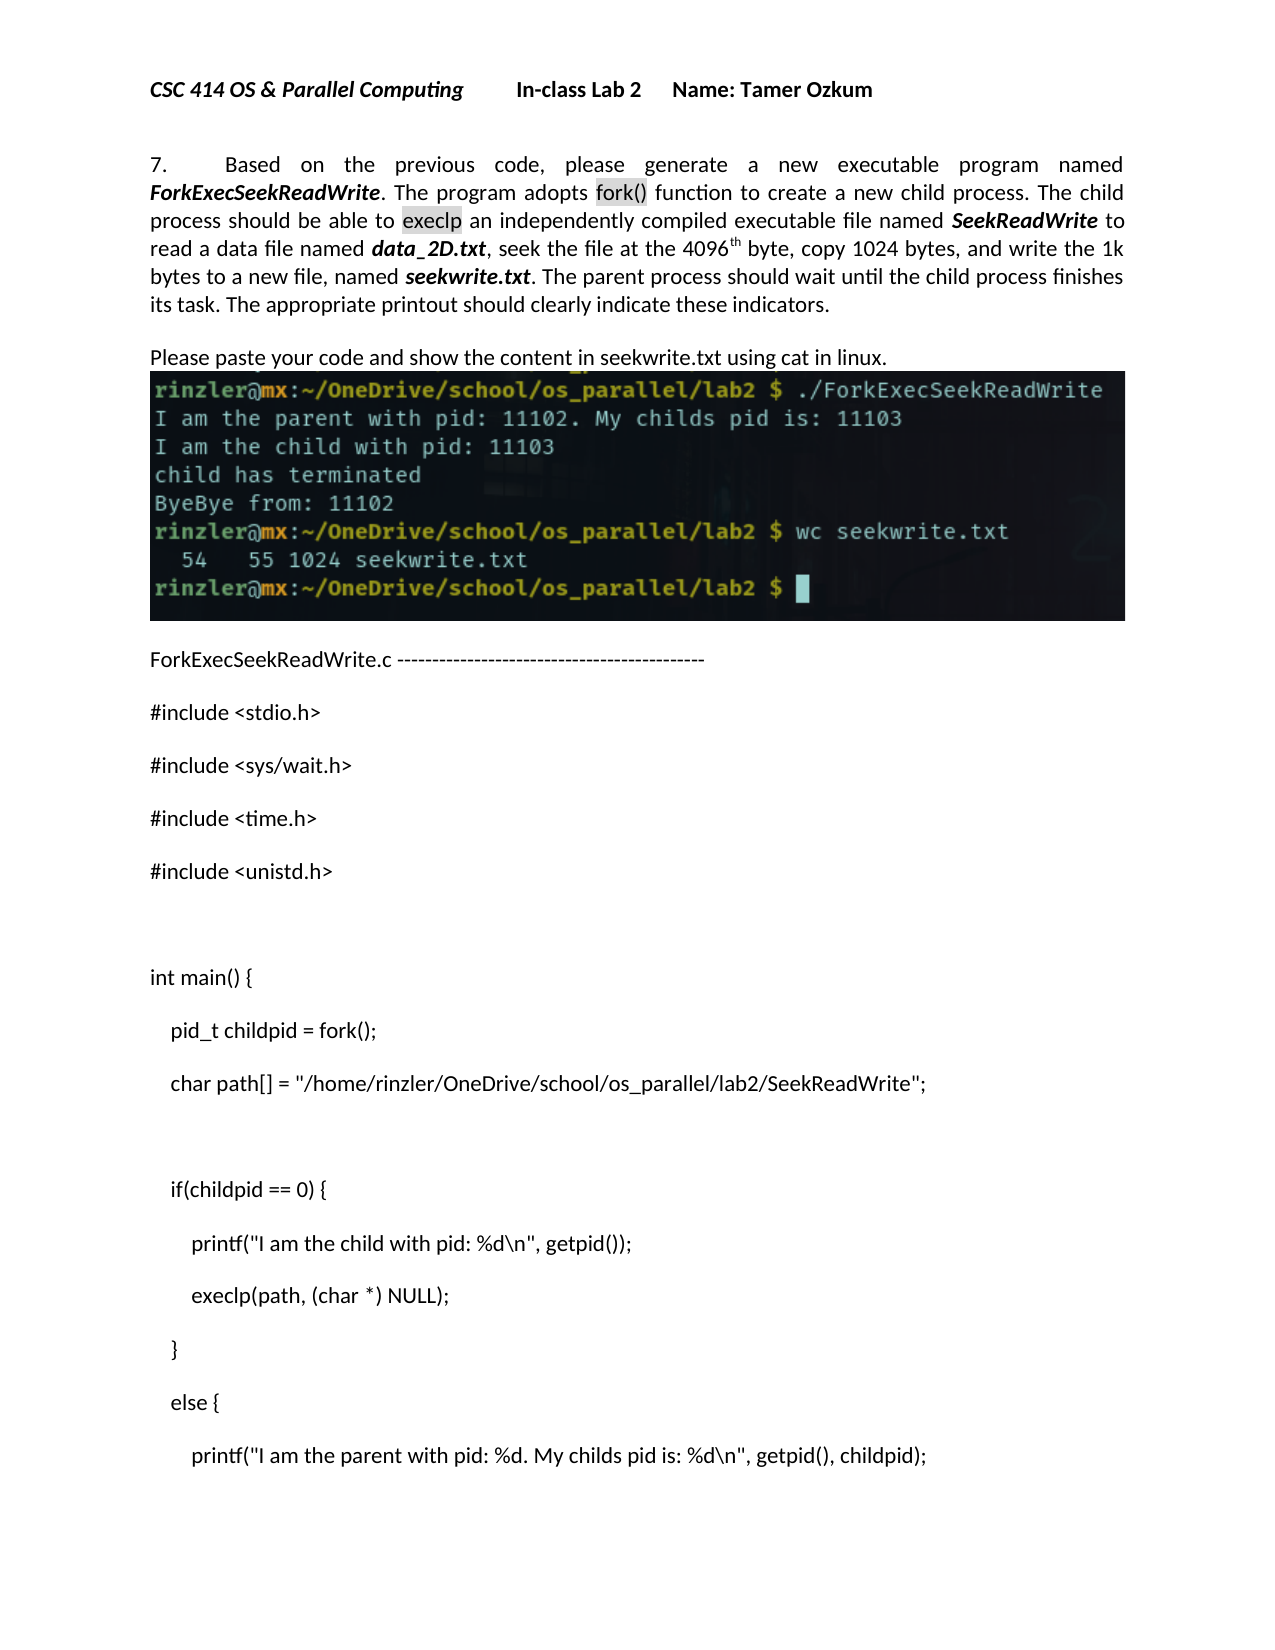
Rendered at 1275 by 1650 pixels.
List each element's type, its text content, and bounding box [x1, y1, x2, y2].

text ForkExecSeekReadWrite.c -------------------------------------------- [150, 621, 1125, 673]
text int main() { [150, 963, 1125, 992]
text #include <time.h> [150, 804, 1125, 832]
text execlp(path, (char *) NULL); [150, 1282, 1125, 1310]
list Based on the previous code, please generate a new executable program named ForkExecSeekReadWrite. The program adopts fork() function to create a new child process. The child process should be able to execlp an independently compiled executable file named SeekReadWrite to read a data file named data_2D.txt, seek the file at the 4096th byte, copy 1024 bytes, and write the 1k bytes to a new file, named seekwrite.txt. The parent process should wait until the child process finishes its task. The appropriate printout should clearly indicate these indicators. [150, 150, 1125, 318]
text #include <stdio.h> [150, 698, 1125, 726]
text pid_t childpid = fork(); [150, 1017, 1125, 1044]
text printf("I am the parent with pid: %d. My childs pid is: %d\n", getpid(), childpid); [150, 1441, 1125, 1469]
text if(childpid == 0) { [150, 1176, 1125, 1204]
text printf("I am the child with pid: %d\n", getpid()); [150, 1229, 1125, 1257]
text char path[] = "/home/rinzler/OneDrive/school/os_parallel/lab2/SeekReadWrite"; [150, 1069, 1125, 1098]
text #include <sys/wait.h> [150, 751, 1125, 779]
picture [150, 371, 1125, 621]
text } [150, 1335, 1125, 1363]
text else { [150, 1388, 1125, 1416]
text #include <unistd.h> [150, 857, 1125, 886]
text Please paste your code and show the content in seekwrite.txt using cat in linux. [150, 343, 1125, 371]
